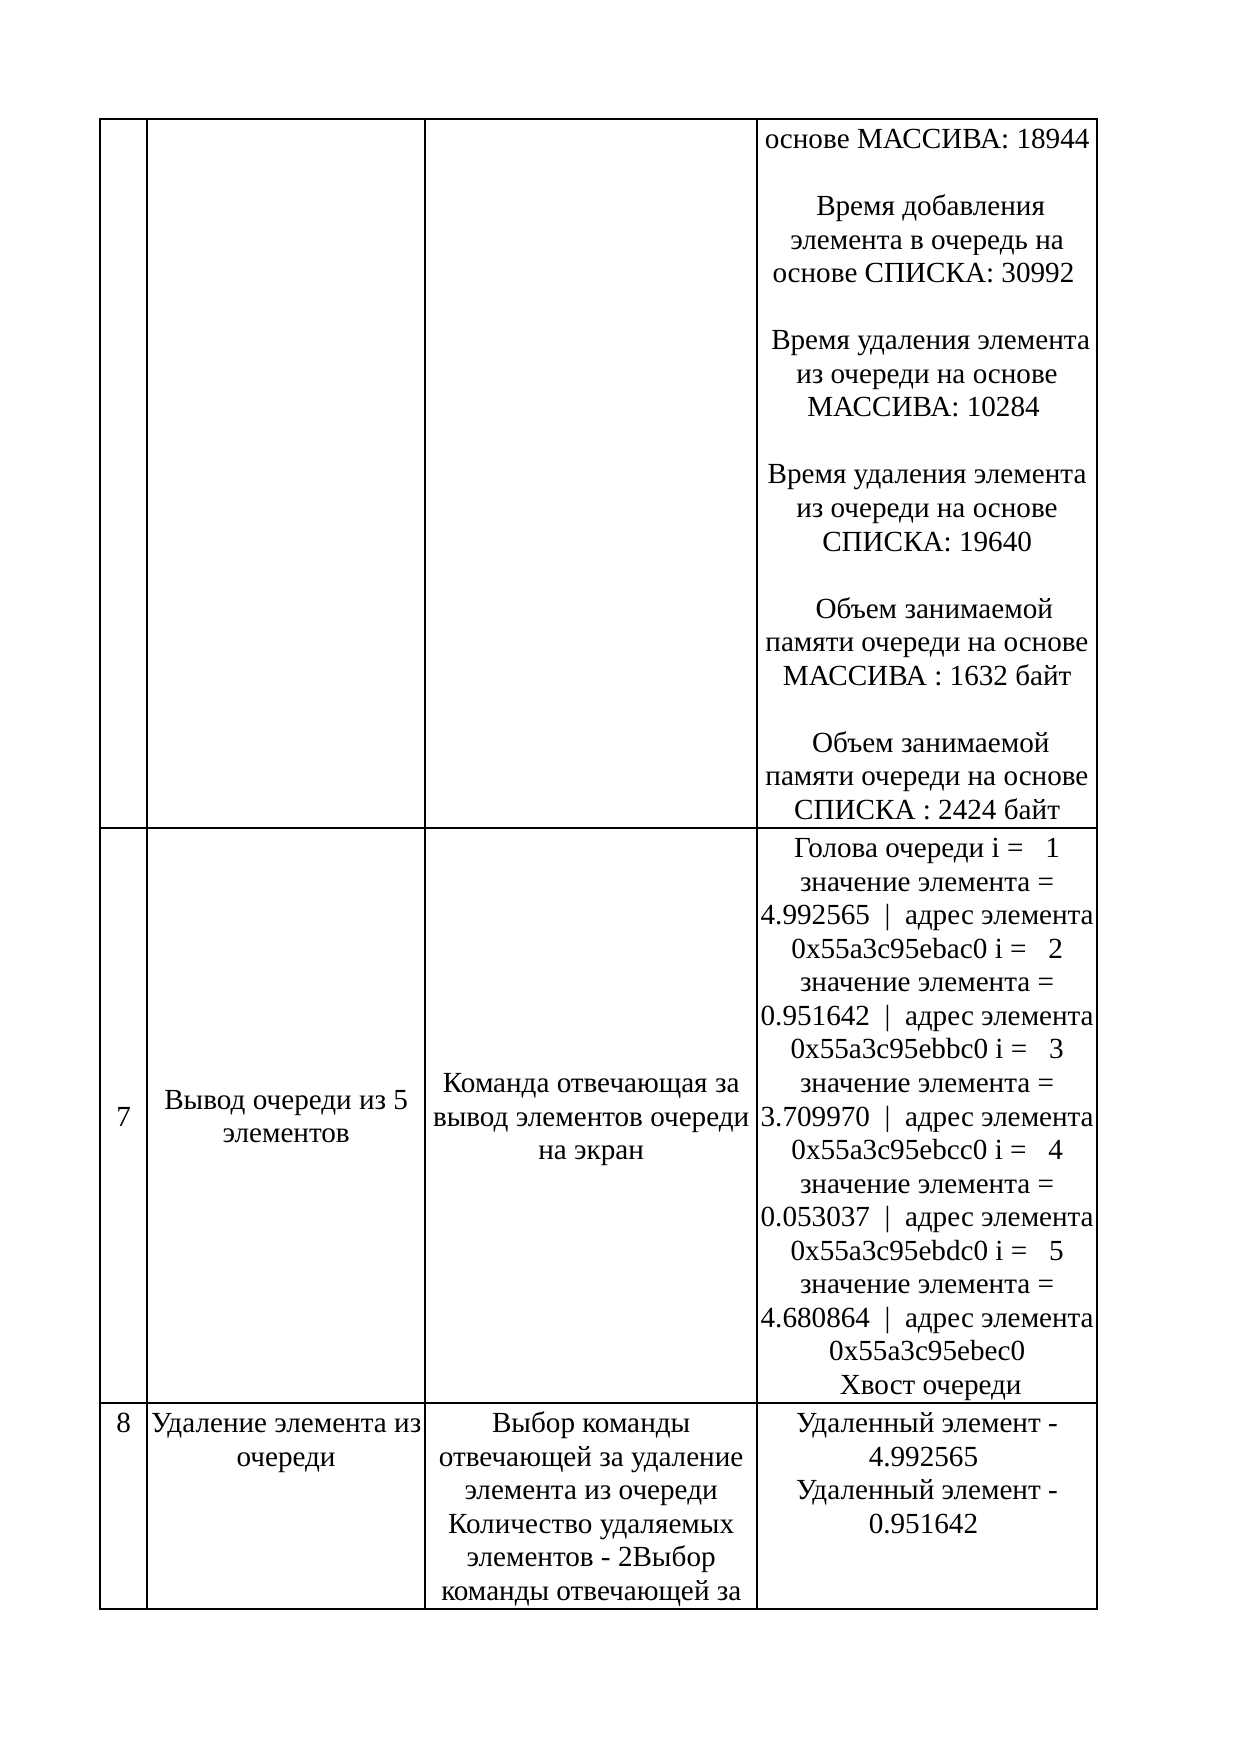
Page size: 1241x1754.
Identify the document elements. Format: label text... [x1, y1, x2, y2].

table_cell Команда отвечающая за вывод элементов очереди на экран [426, 829, 756, 1402]
table_cell основе МАССИВА: 18944 Время добавления элемента в очередь на основе СПИСКА: 30992 Время удаления элемента из очереди на основе МАССИВА: 10284 Время удаления элемента из очереди на основе СПИСКА: 19640 Объем занимаемой памяти очереди на основе МАССИВА : 1632 байт Объем занимаемой памяти очереди на основе СПИСКА : 2424 байт [758, 120, 1096, 827]
table_cell [148, 120, 424, 827]
table_cell [426, 120, 756, 827]
table_cell [101, 120, 146, 827]
table_cell Выбор команды отвечающей за удаление элемента из очереди Количество удаляемых элементов - 2Выбор команды отвечающей за [426, 1404, 756, 1608]
table_cell Вывод очереди из 5 элементов [148, 829, 424, 1402]
table_cell Голова очереди i = 1 значение элемента = 4.992565 | адрес элемента 0x55a3c95ebac0 i = 2 значение элемента = 0.951642 | адрес элемента 0x55a3c95ebbc0 i = 3 значение элемента = 3.709970 | адрес элемента 0x55a3c95ebcc0 i = 4 значение элемента = 0.053037 | адрес элемента 0x55a3c95ebdc0 i = 5 значение элемента = 4.680864 | адрес элемента 0x55a3c95ebec0 Хвост очереди [758, 829, 1096, 1402]
table_cell 7 [101, 829, 146, 1402]
table_cell Удаление элемента из очереди [148, 1404, 424, 1608]
table_cell Удаленный элемент - 4.992565 Удаленный элемент - 0.951642 [758, 1404, 1096, 1608]
table_cell 8 [101, 1404, 146, 1608]
